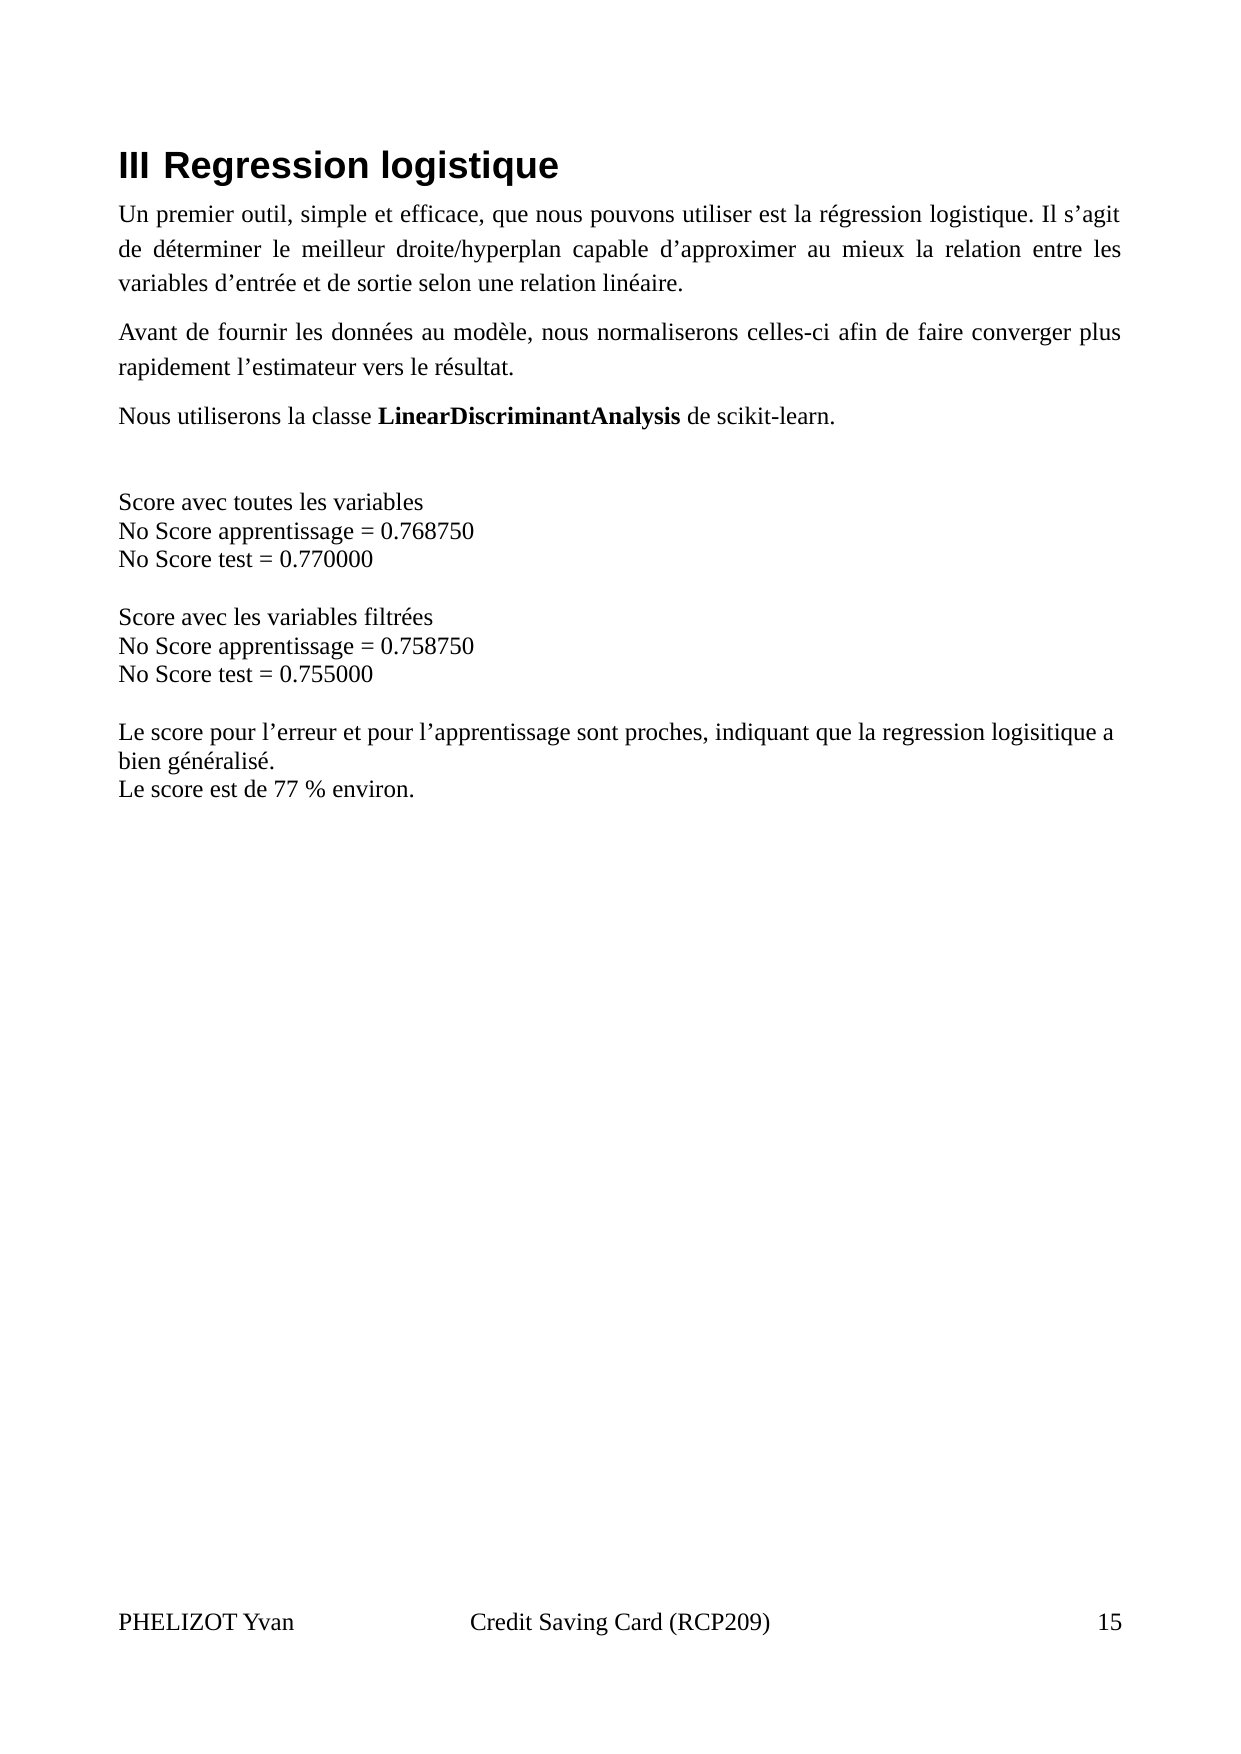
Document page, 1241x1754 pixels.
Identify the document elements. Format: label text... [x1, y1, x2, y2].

text Avant de fournir les données au modèle, nous normaliserons celles-ci afin de faire converger plus rapidement l’estimateur vers le résultat. [118, 317, 1122, 381]
text Le score est de 77 % environ. [118, 774, 1122, 803]
text No Score test = 0.770000 [118, 544, 1122, 573]
subtitle Regression logistique [118, 143, 1122, 187]
text Nous utiliserons la classe LinearDiscriminantAnalysis de scikit-learn. [118, 401, 1122, 429]
text No Score apprentissage = 0.758750 [118, 631, 1122, 659]
text Score avec les variables filtrées [118, 602, 1122, 631]
text No Score apprentissage = 0.768750 [118, 516, 1122, 544]
text Score avec toutes les variables [118, 487, 1122, 516]
text Le score pour l’erreur et pour l’apprentissage sont proches, indiquant que la regression logisitique a bien généralisé. [118, 717, 1122, 774]
text No Score test = 0.755000 [118, 659, 1122, 688]
text Un premier outil, simple et efficace, que nous pouvons utiliser est la régression logistique. Il s’agit de déterminer le meilleur droite/hyperplan capable d’approximer au mieux la relation entre les variables d’entrée et de sortie selon une relation linéaire. [118, 199, 1122, 297]
